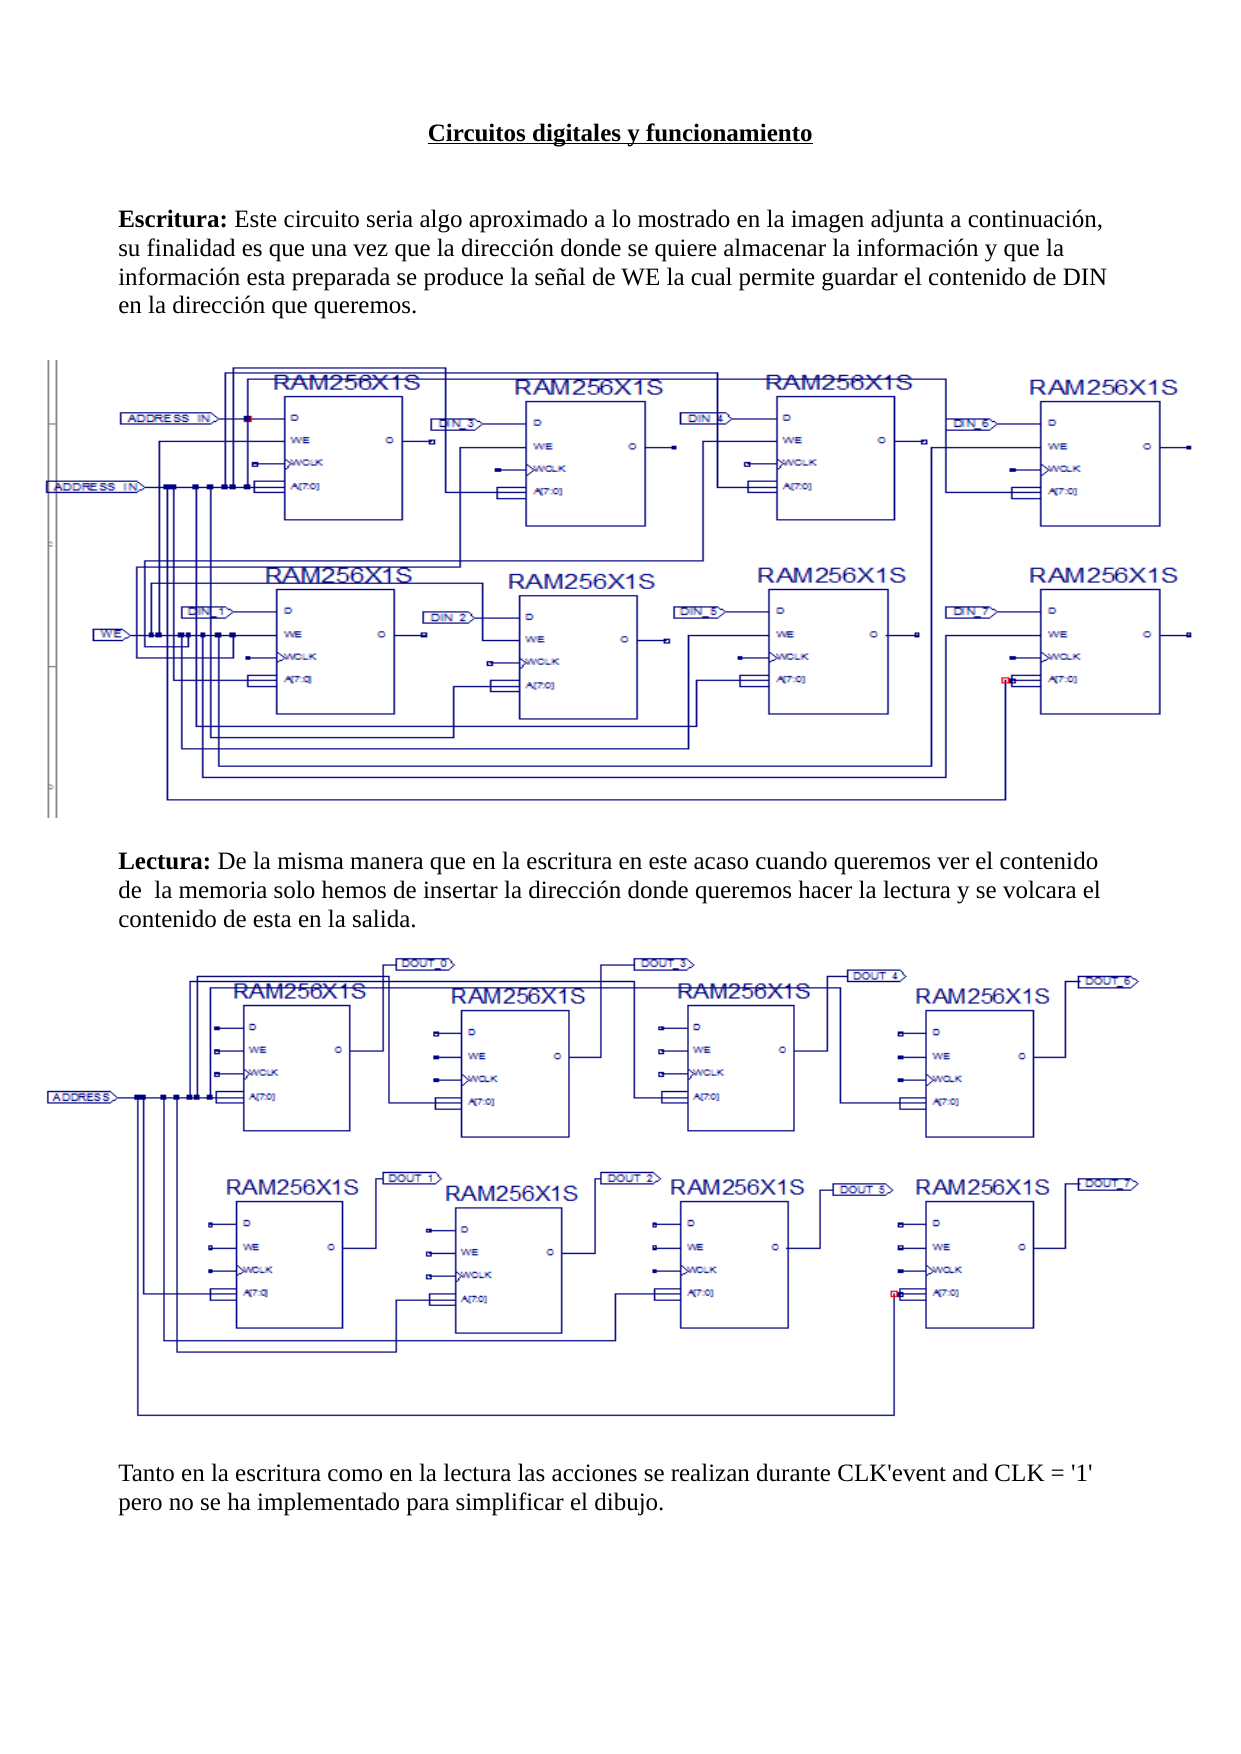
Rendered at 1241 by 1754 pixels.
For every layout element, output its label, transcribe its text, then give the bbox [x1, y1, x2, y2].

text Tanto en la escritura como en la lectura las acciones se realizan durante CLK'event and CLK = '1' pero no se ha implementado para simplificar el dibujo. [118, 1458, 1122, 1516]
text Escritura: Este circuito seria algo aproximado a lo mostrado en la imagen adjunta a continuación, su finalidad es que una vez que la dirección donde se quiere almacenar la información y que la información esta preparada se produce la señal de WE la cual permite guardar el contenido de DIN en la dirección que queremos. [118, 204, 1122, 319]
picture [35, 360, 1206, 818]
text Circuitos digitales y funcionamiento [118, 118, 1122, 147]
picture [43, 938, 1197, 1430]
text Lectura: De la misma manera que en la escritura en este acaso cuando queremos ver el contenido de la memoria solo hemos de insertar la dirección donde queremos hacer la lectura y se volcara el contenido de esta en la salida. [118, 846, 1122, 933]
